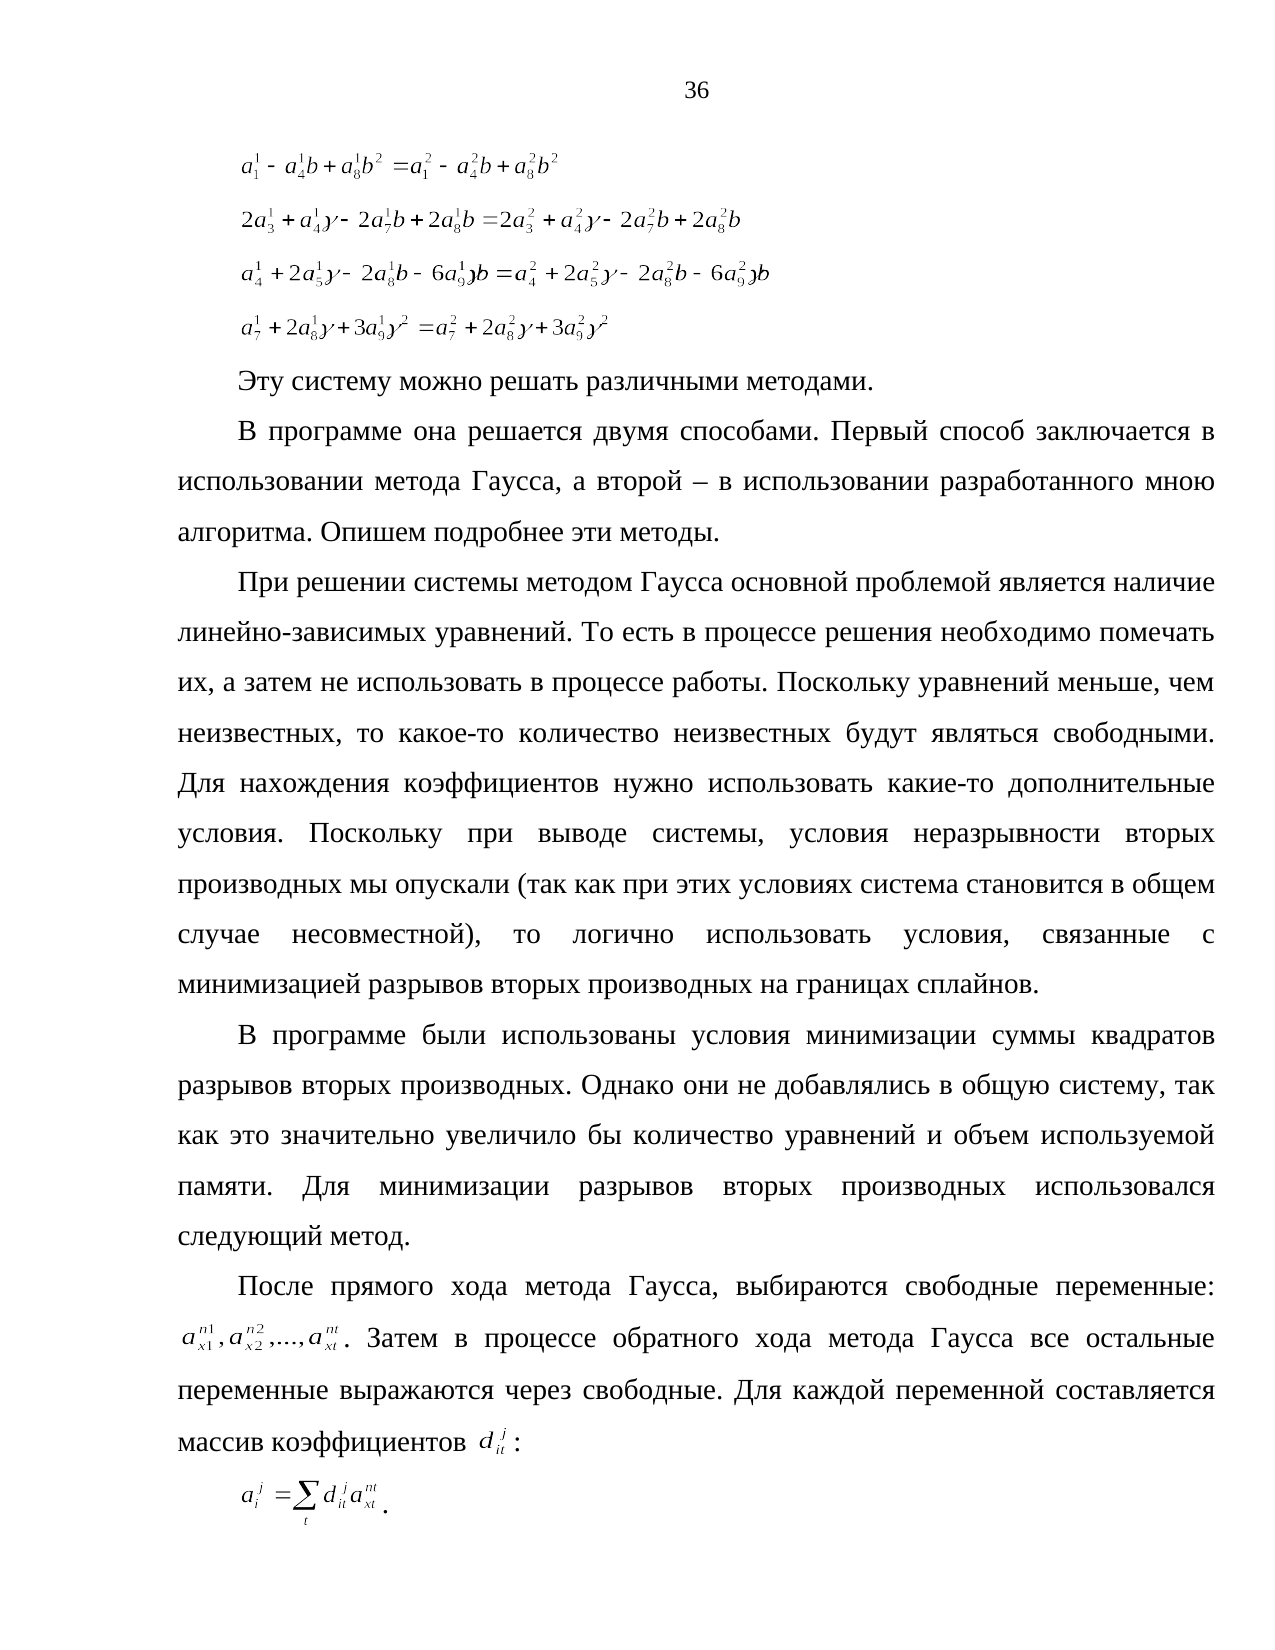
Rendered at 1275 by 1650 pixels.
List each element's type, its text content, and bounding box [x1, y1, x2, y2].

text . [177, 1476, 1216, 1529]
text Эту систему можно решать различными методами. [177, 363, 1216, 396]
text В программе были использованы условия минимизации суммы квадратов разрывов вторых производных. Однако они не добавлялись в общую систему, так как это значительно увеличило бы количество уравнений и объем используемой памяти. Для минимизации разрывов вторых производных использовался следующий метод. [177, 1017, 1216, 1252]
text При решении системы методом Гаусса основной проблемой является наличие линейно-зависимых уравнений. То есть в процессе решения необходимо помечать их, а затем не использовать в процессе работы. Поскольку уравнений меньше, чем неизвестных, то какое-то количество неизвестных будут являться свободными. Для нахождения коэффициентов нужно использовать какие-то дополнительные условия. Поскольку при выводе системы, условия неразрывности вторых производных мы опускали (так как при этих условиях система становится в общем случае несовместной), то логично использовать условия, связанные с минимизацией разрывов вторых производных на границах сплайнов. [177, 564, 1216, 1000]
text В программе она решается двумя способами. Первый способ заключается в использовании метода Гаусса, а второй – в использовании разработанного мною алгоритма. Опишем подробнее эти методы. [177, 413, 1216, 547]
text После прямого хода метода Гаусса, выбираются свободные переменные: . Затем в процессе обратного хода метода Гаусса все остальные переменные выражаются через свободные. Для каждой переменной составляется массив коэффициентов : [177, 1268, 1216, 1460]
